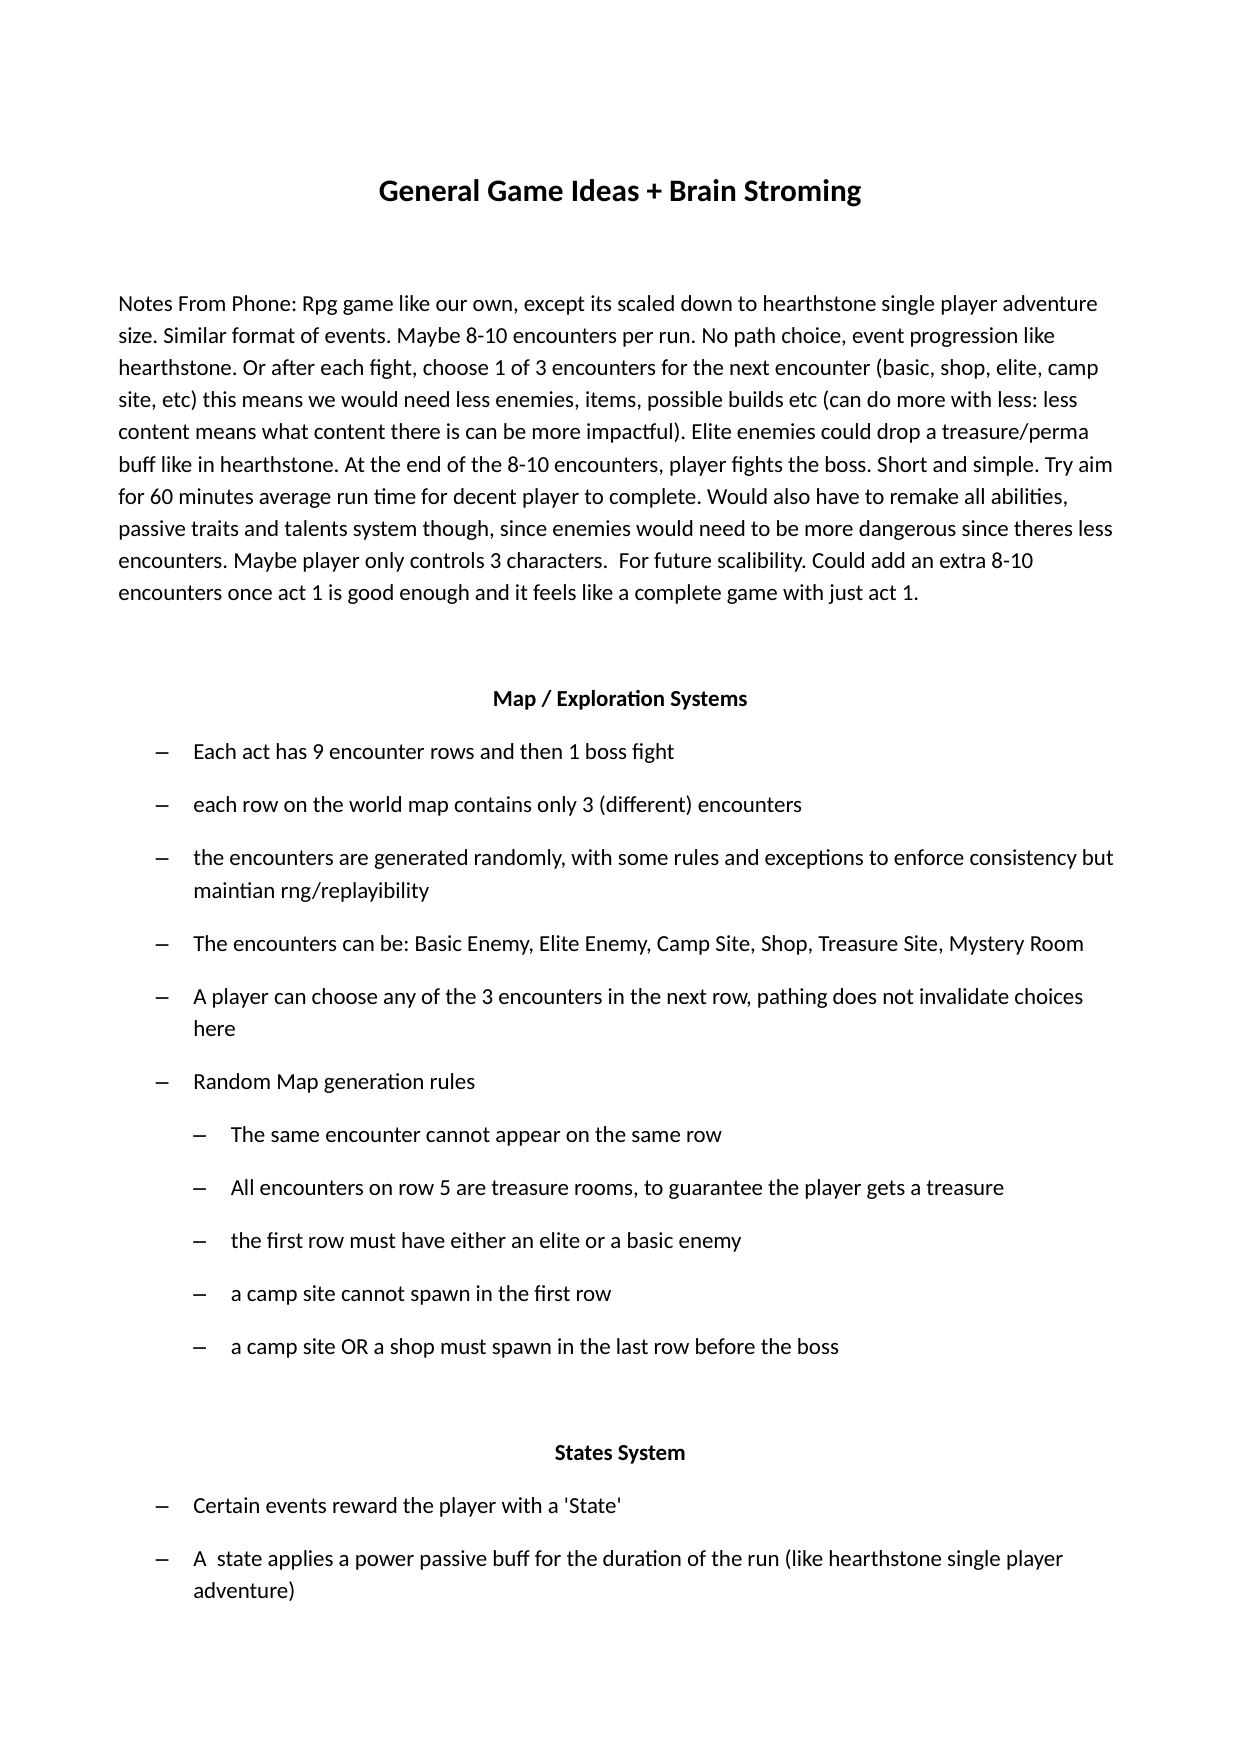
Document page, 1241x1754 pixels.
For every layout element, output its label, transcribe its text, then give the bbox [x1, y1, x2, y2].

list The same encounter cannot appear on the same row [193, 1120, 1122, 1148]
list the encounters are generated randomly, with some rules and exceptions to enforce consistency but maintian rng/replayibility [156, 843, 1122, 904]
list Random Map generation rules [156, 1067, 1122, 1095]
text States System [118, 1438, 1122, 1466]
list Certain events reward the player with a 'State' [156, 1491, 1122, 1519]
text General Game Ideas + Brain Stroming [118, 171, 1122, 209]
list All encounters on row 5 are treasure rooms, to guarantee the player gets a treasure [193, 1173, 1122, 1201]
text Map / Exploration Systems [118, 684, 1122, 712]
text Notes From Phone: Rpg game like our own, except its scaled down to hearthstone single player adventure size. Similar format of events. Maybe 8-10 encounters per run. No path choice, event progression like hearthstone. Or after each fight, choose 1 of 3 encounters for the next encounter (basic, shop, elite, camp site, etc) this means we would need less enemies, items, possible builds etc (can do more with less: less content means what content there is can be more impactful). Elite enemies could drop a treasure/perma buff like in hearthstone. At the end of the 8-10 encounters, player fights the boss. Short and simple. Try aim for 60 minutes average run time for decent player to complete. Would also have to remake all abilities, passive traits and talents system though, since enemies would need to be more dangerous since theres less encounters. Maybe player only controls 3 characters. For future scalibility. Could add an extra 8-10 encounters once act 1 is good enough and it feels like a complete game with just act 1. [118, 289, 1122, 606]
list Each act has 9 encounter rows and then 1 boss fight [156, 737, 1122, 766]
list The encounters can be: Basic Enemy, Elite Enemy, Camp Site, Shop, Treasure Site, Mystery Room [156, 929, 1122, 957]
list A state applies a power passive buff for the duration of the run (like hearthstone single player adventure) [156, 1544, 1122, 1604]
list a camp site cannot spawn in the first row [193, 1279, 1122, 1307]
list the first row must have either an elite or a basic enemy [193, 1226, 1122, 1254]
list each row on the world map contains only 3 (different) encounters [156, 791, 1122, 818]
list A player can choose any of the 3 encounters in the next row, pathing does not invalidate choices here [156, 982, 1122, 1042]
list a camp site OR a shop must spawn in the last row before the boss [193, 1332, 1122, 1360]
